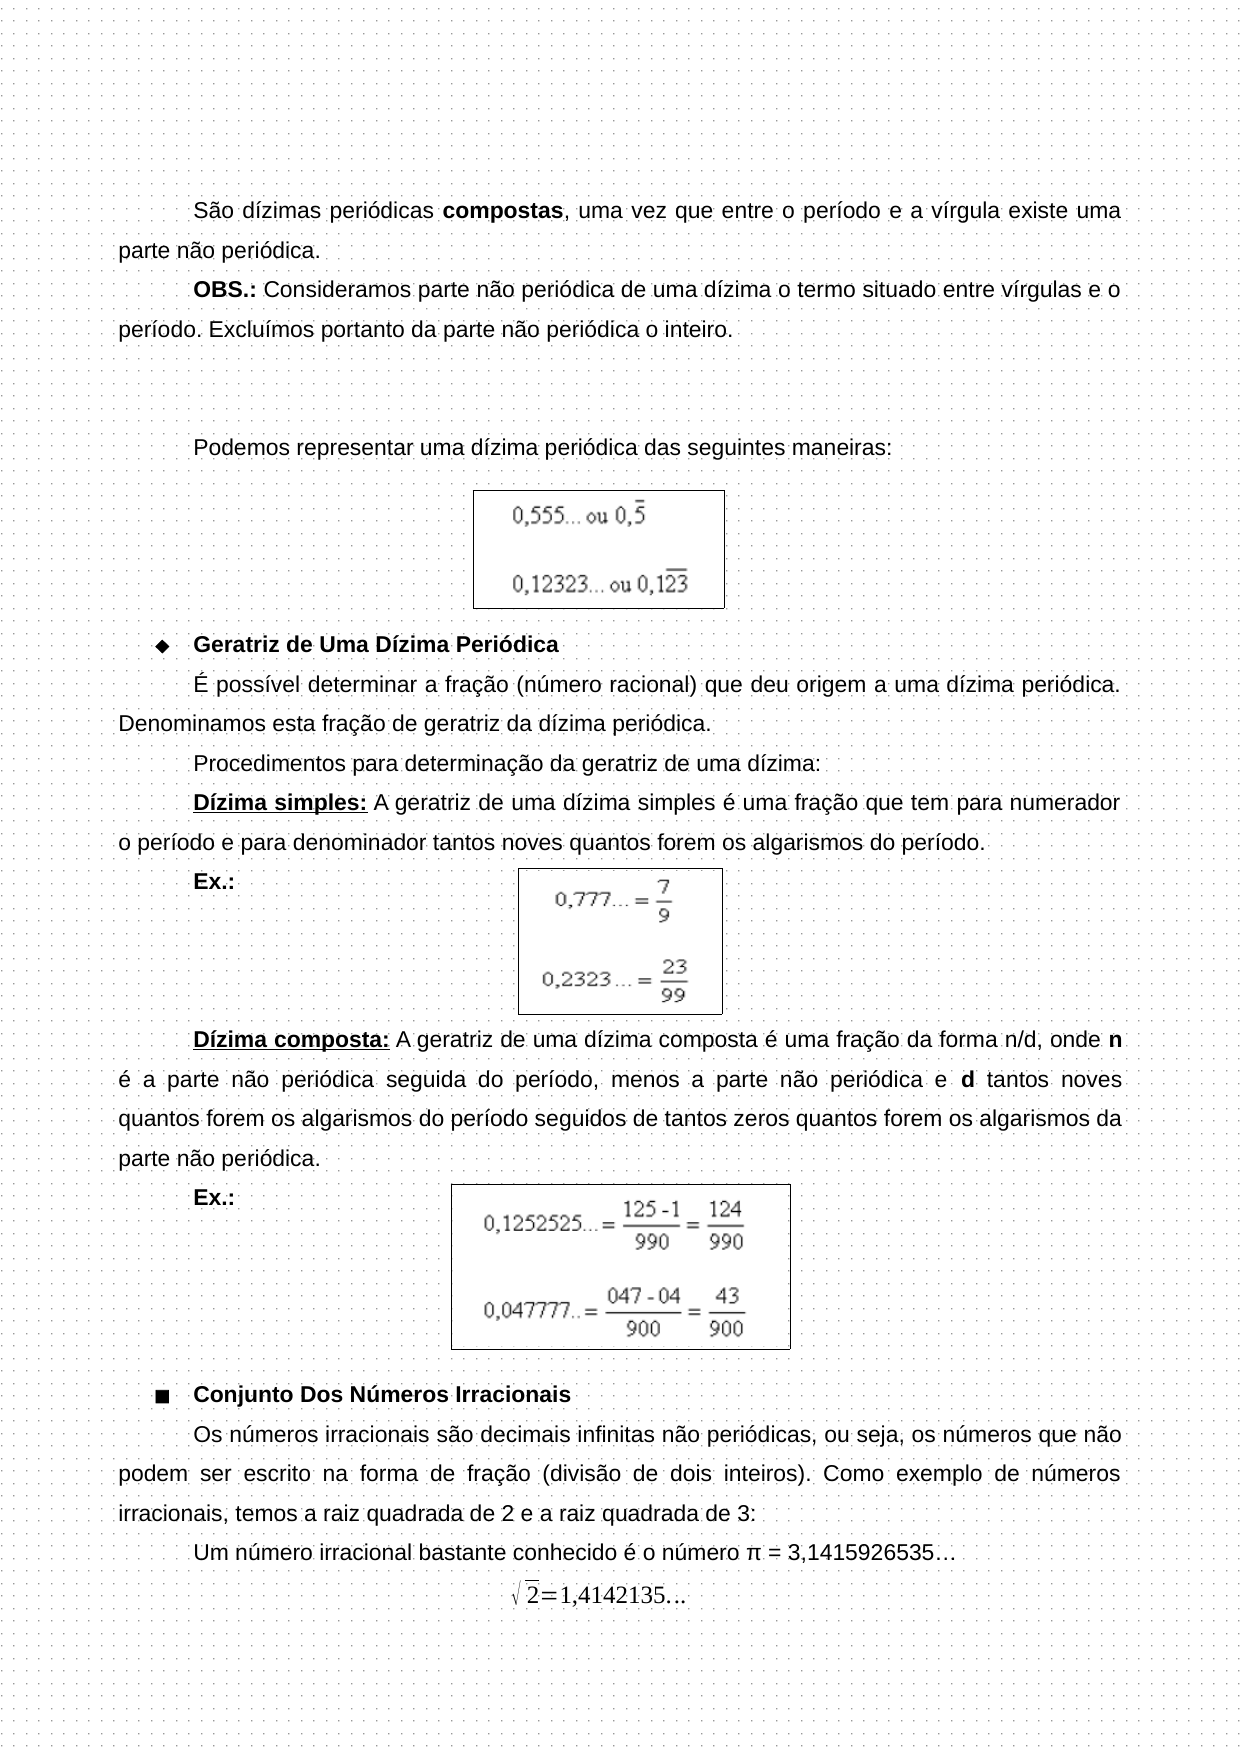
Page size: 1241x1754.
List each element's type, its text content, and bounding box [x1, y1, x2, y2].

text Os números irracionais são decimais infinitas não periódicas, ou seja, os números que não podem ser escrito na forma de fração (divisão de dois inteiros). Como exemplo de números irracionais, temos a raiz quadrada de 2 e a raiz quadrada de 3: [118, 1421, 1122, 1526]
list Conjunto Dos Números Irracionais [156, 1381, 1122, 1408]
text Dízima simples: A geratriz de uma dízima simples é uma fração que tem para numerador o período e para denominador tantos noves quantos forem os algarismos do período. [118, 789, 1122, 855]
text É possível determinar a fração (número racional) que deu origem a uma dízima periódica. Denominamos esta fração de geratriz da dízima periódica. [118, 671, 1122, 737]
picture [0, 0, 1241, 1754]
text São dízimas periódicas compostas, uma vez que entre o período e a vírgula existe uma parte não periódica. [118, 197, 1122, 263]
text [519, 869, 722, 1014]
list Geratriz de Uma Dízima Periódica [156, 631, 1122, 658]
text Ex.: [118, 868, 518, 894]
text [452, 1185, 790, 1349]
text Podemos representar uma dízima periódica das seguintes maneiras: [118, 434, 1122, 460]
text [723, 868, 1122, 894]
text Dízima composta: A geratriz de uma dízima composta é uma fração da forma n/d, onde n é a parte não periódica seguida do período, menos a parte não periódica e d tantos noves quantos forem os algarismos do período seguidos de tantos zeros quantos forem os algarismos da parte não periódica. [118, 1026, 1122, 1171]
text OBS.: Consideramos parte não periódica de uma dízima o termo situado entre vírgulas e o período. Excluímos portanto da parte não periódica o inteiro. [118, 276, 1122, 342]
text Ex.: [118, 1184, 451, 1210]
text [791, 1184, 1122, 1210]
text Um número irracional bastante conhecido é o número π = 3,1415926535… [118, 1539, 1122, 1566]
text Procedimentos para determinação da geratriz de uma dízima: [118, 750, 1122, 776]
